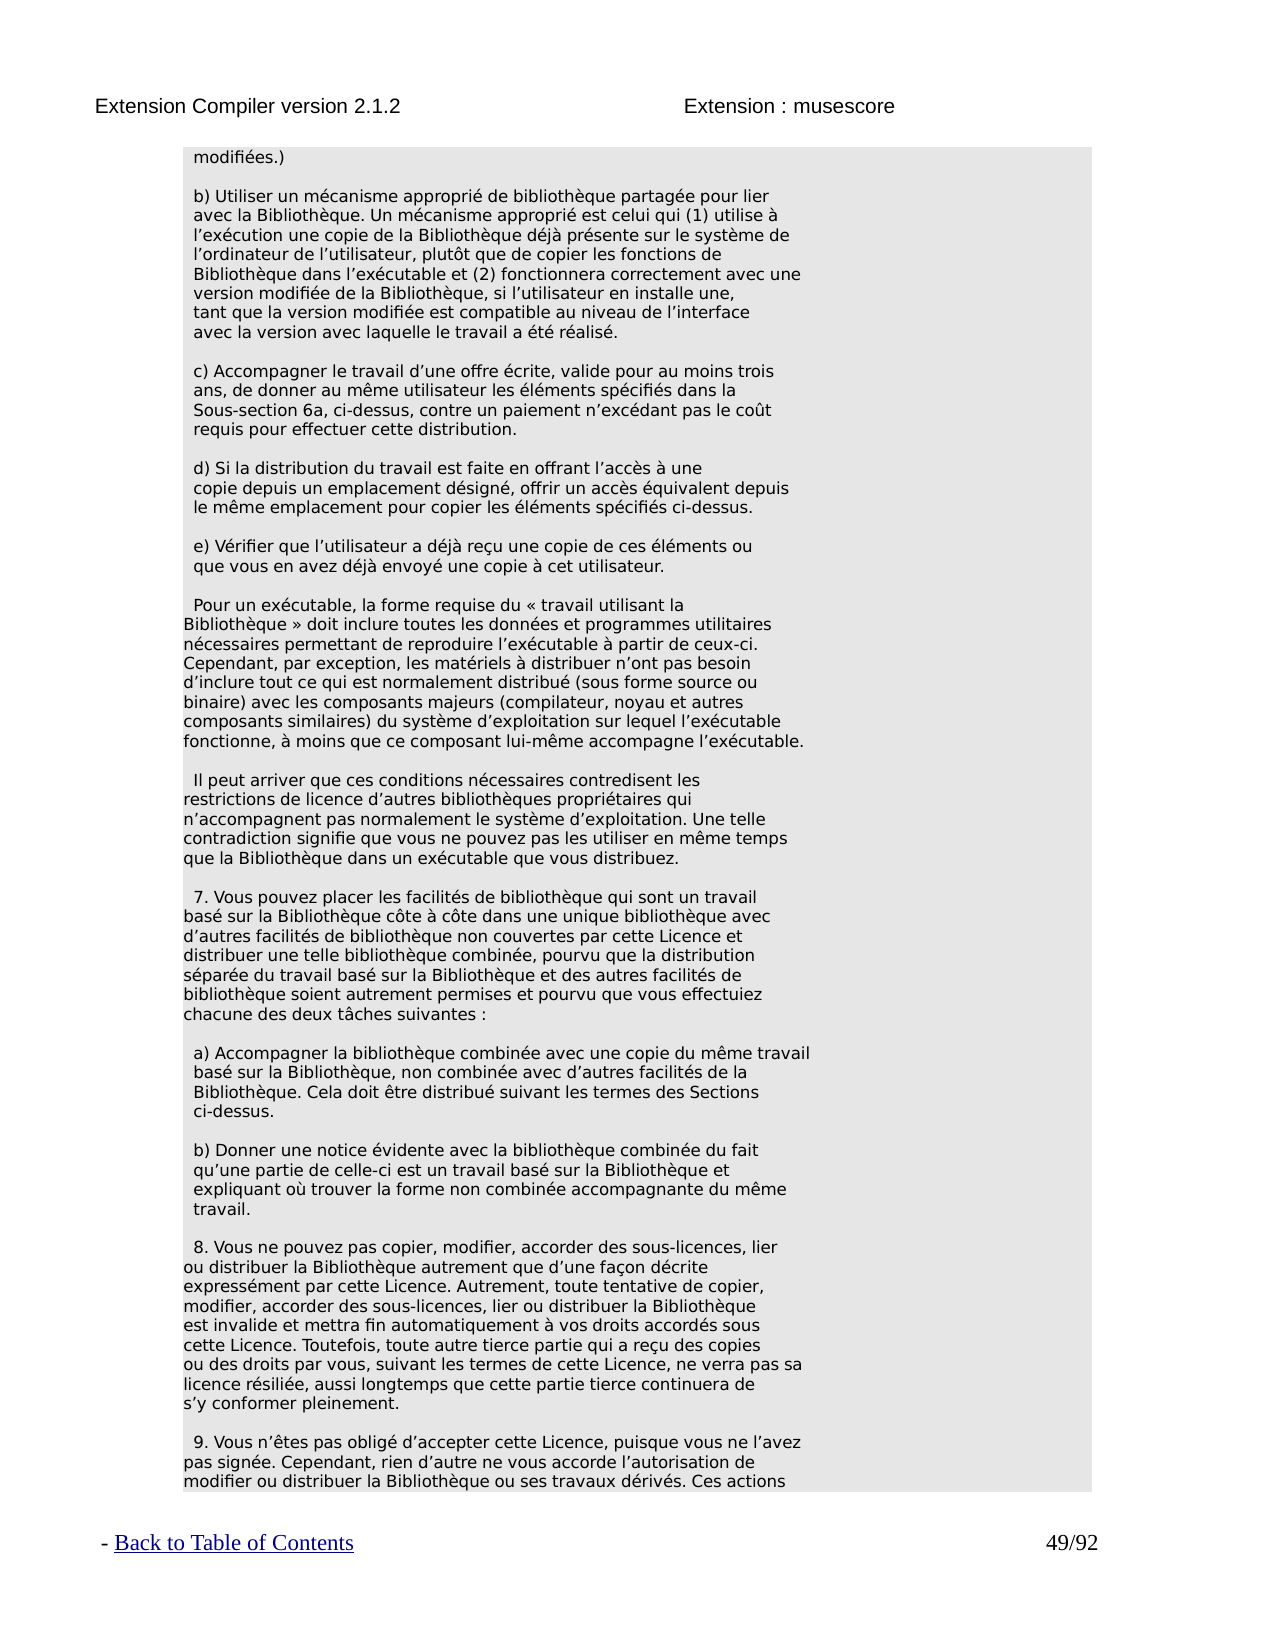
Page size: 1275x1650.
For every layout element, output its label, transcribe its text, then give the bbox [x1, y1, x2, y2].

text expressément par cette Licence. Autrement, toute tentative de copier, [183, 1277, 1092, 1297]
text composants similaires) du système d’exploitation sur lequel l’exécutable [183, 712, 1092, 732]
text d’autres facilités de bibliothèque non couvertes par cette Licence et [183, 927, 1092, 946]
text e) Vérifier que l’utilisateur a déjà reçu une copie de ces éléments ou [183, 537, 1092, 557]
text modifiées.) [183, 147, 1092, 167]
text modifier, accorder des sous-licences, lier ou distribuer la Bibliothèque [183, 1297, 1092, 1316]
text Bibliothèque » doit inclure toutes les données et programmes utilitaires [183, 615, 1092, 634]
text Cependant, par exception, les matériels à distribuer n’ont pas besoin [183, 654, 1092, 673]
text Sous-section 6a, ci-dessus, contre un paiement n’excédant pas le coût [183, 401, 1092, 420]
text basé sur la Bibliothèque, non combinée avec d’autres facilités de la [183, 1063, 1092, 1082]
text n’accompagnent pas normalement le système d’exploitation. Une telle [183, 810, 1092, 829]
text avec la version avec laquelle le travail a été réalisé. [183, 323, 1092, 342]
text nécessaires permettant de reproduire l’exécutable à partir de ceux-ci. [183, 634, 1092, 654]
text basé sur la Bibliothèque côte à côte dans une unique bibliothèque avec [183, 907, 1092, 927]
text contradiction signifie que vous ne pouvez pas les utiliser en même temps [183, 829, 1092, 849]
text le même emplacement pour copier les éléments spécifiés ci-dessus. [183, 498, 1092, 518]
text bibliothèque soient autrement permises et pourvu que vous effectuiez [183, 985, 1092, 1004]
text b) Utiliser un mécanisme approprié de bibliothèque partagée pour lier [183, 186, 1092, 206]
text séparée du travail basé sur la Bibliothèque et des autres facilités de [183, 966, 1092, 985]
text chacune des deux tâches suivantes : [183, 1004, 1092, 1024]
text pas signée. Cependant, rien d’autre ne vous accorde l’autorisation de [183, 1453, 1092, 1472]
text c) Accompagner le travail d’une offre écrite, valide pour au moins trois [183, 362, 1092, 381]
text ans, de donner au même utilisateur les éléments spécifiés dans la [183, 381, 1092, 401]
text d) Si la distribution du travail est faite en offrant l’accès à une [183, 459, 1092, 479]
text modifier ou distribuer la Bibliothèque ou ses travaux dérivés. Ces actions [183, 1472, 1092, 1492]
text binaire) avec les composants majeurs (compilateur, noyau et autres [183, 693, 1092, 712]
text copie depuis un emplacement désigné, offrir un accès équivalent depuis [183, 479, 1092, 498]
text 7. Vous pouvez placer les facilités de bibliothèque qui sont un travail [183, 888, 1092, 907]
text distribuer une telle bibliothèque combinée, pourvu que la distribution [183, 946, 1092, 966]
text que vous en avez déjà envoyé une copie à cet utilisateur. [183, 557, 1092, 576]
text 9. Vous n’êtes pas obligé d’accepter cette Licence, puisque vous ne l’avez [183, 1433, 1092, 1453]
text d’inclure tout ce qui est normalement distribué (sous forme source ou [183, 673, 1092, 693]
text ou distribuer la Bibliothèque autrement que d’une façon décrite [183, 1258, 1092, 1277]
text b) Donner une notice évidente avec la bibliothèque combinée du fait [183, 1141, 1092, 1160]
text tant que la version modifiée est compatible au niveau de l’interface [183, 303, 1092, 323]
text Bibliothèque dans l’exécutable et (2) fonctionnera correctement avec une [183, 264, 1092, 284]
text ci-dessus. [183, 1102, 1092, 1121]
text l’exécution une copie de la Bibliothèque déjà présente sur le système de [183, 225, 1092, 245]
text requis pour effectuer cette distribution. [183, 420, 1092, 440]
text est invalide et mettra fin automatiquement à vos droits accordés sous [183, 1316, 1092, 1336]
text s’y conformer pleinement. [183, 1394, 1092, 1414]
text travail. [183, 1199, 1092, 1219]
text avec la Bibliothèque. Un mécanisme approprié est celui qui (1) utilise à [183, 206, 1092, 225]
text fonctionne, à moins que ce composant lui-même accompagne l’exécutable. [183, 732, 1092, 751]
text Pour un exécutable, la forme requise du « travail utilisant la [183, 596, 1092, 615]
text version modifiée de la Bibliothèque, si l’utilisateur en installe une, [183, 284, 1092, 303]
text restrictions de licence d’autres bibliothèques propriétaires qui [183, 790, 1092, 810]
text Il peut arriver que ces conditions nécessaires contredisent les [183, 771, 1092, 790]
text Bibliothèque. Cela doit être distribué suivant les termes des Sections [183, 1082, 1092, 1102]
text qu’une partie de celle-ci est un travail basé sur la Bibliothèque et [183, 1160, 1092, 1180]
text ou des droits par vous, suivant les termes de cette Licence, ne verra pas sa [183, 1355, 1092, 1375]
text 8. Vous ne pouvez pas copier, modifier, accorder des sous-licences, lier [183, 1238, 1092, 1258]
text expliquant où trouver la forme non combinée accompagnante du même [183, 1180, 1092, 1199]
text cette Licence. Toutefois, toute autre tierce partie qui a reçu des copies [183, 1336, 1092, 1355]
text licence résiliée, aussi longtemps que cette partie tierce continuera de [183, 1375, 1092, 1394]
text l’ordinateur de l’utilisateur, plutôt que de copier les fonctions de [183, 245, 1092, 264]
text que la Bibliothèque dans un exécutable que vous distribuez. [183, 849, 1092, 868]
text a) Accompagner la bibliothèque combinée avec une copie du même travail [183, 1043, 1092, 1063]
